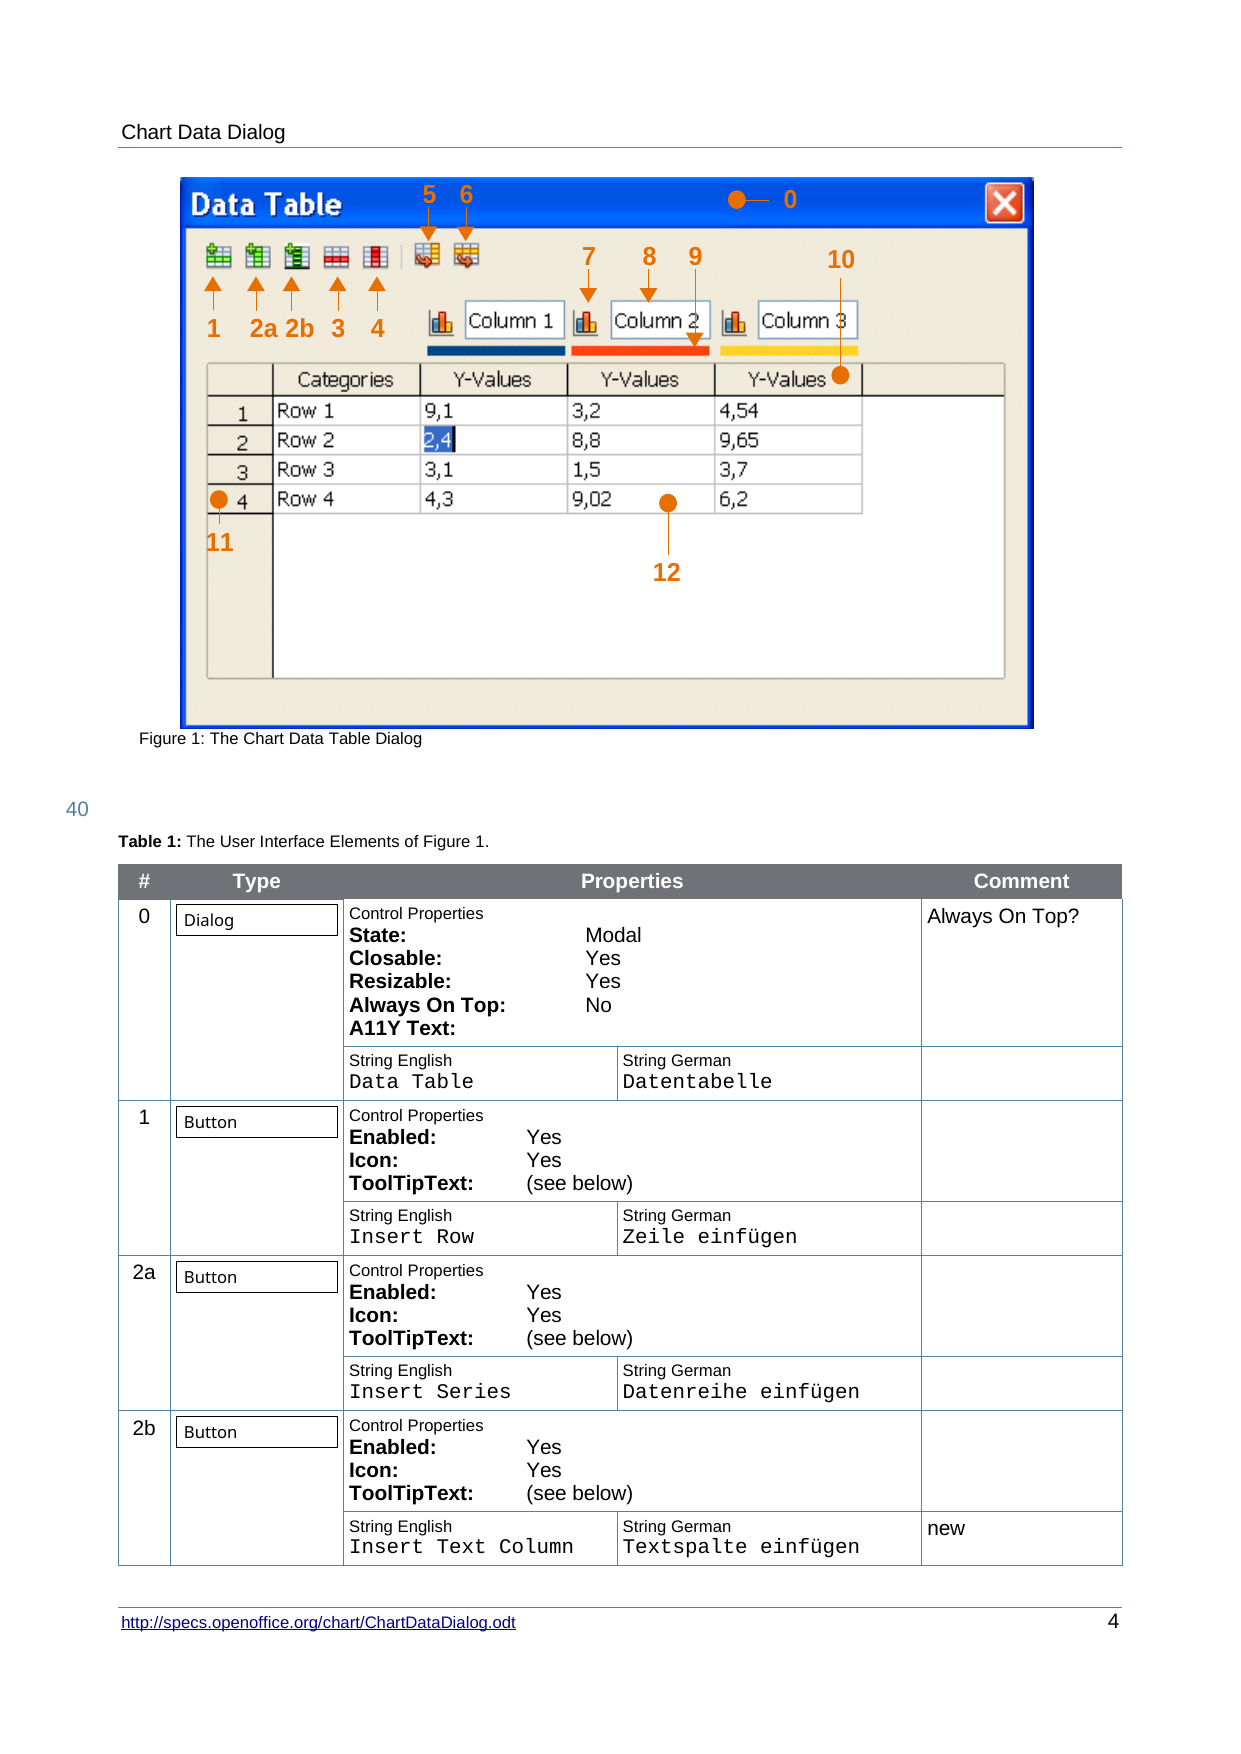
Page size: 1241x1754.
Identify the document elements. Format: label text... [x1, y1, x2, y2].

table_cell new [922, 1512, 1122, 1565]
table_cell String German Textspalte einfügen [618, 1512, 921, 1565]
table_header Comment [921, 864, 1122, 899]
table_cell [171, 900, 343, 1100]
table_cell [922, 1202, 1122, 1255]
table_cell 1 [119, 1101, 170, 1255]
table_header Type [170, 864, 343, 899]
table_header Control Properties Enabled: Yes Icon: Yes ToolTipText: (see below) [344, 1411, 921, 1511]
table_cell 2b [119, 1411, 170, 1565]
table_header [922, 1411, 1122, 1511]
table_cell String English Insert Row [344, 1202, 617, 1255]
text Figure 1: The Chart Data Table Dialog [139, 177, 1035, 748]
table_cell 2a [119, 1256, 170, 1410]
table_cell [922, 1047, 1122, 1100]
table_cell [922, 1357, 1122, 1410]
table_header Control Properties Enabled: Yes Icon: Yes ToolTipText: (see below) [344, 1256, 921, 1356]
table_header Properties [343, 864, 921, 899]
table_cell String German Datenreihe einfügen [618, 1357, 921, 1410]
table_cell String English Insert Series [344, 1357, 617, 1410]
text Table 1: The User Interface Elements of Figure 1. [118, 833, 1122, 851]
table_cell String German Datentabelle [618, 1047, 921, 1100]
table_cell [171, 1256, 343, 1410]
table_cell [171, 1411, 343, 1565]
table_header Control Properties State: Modal Closable: Yes Resizable: Yes Always On Top: No A11Y Text: <If needed specify text here> [344, 899, 921, 1046]
table_header # [118, 864, 170, 899]
table_header Control Properties Enabled: Yes Icon: Yes ToolTipText: (see below) [344, 1101, 921, 1201]
table_header Always On Top? [922, 899, 1122, 1046]
table_cell [171, 1101, 343, 1255]
table_header [922, 1101, 1122, 1201]
table_header [922, 1256, 1122, 1356]
table_cell String German Zeile einfügen [618, 1202, 921, 1255]
table_cell String English Data Table [344, 1047, 617, 1100]
table_cell String English Insert Text Column [344, 1512, 617, 1565]
table_cell 0 [119, 900, 170, 1100]
